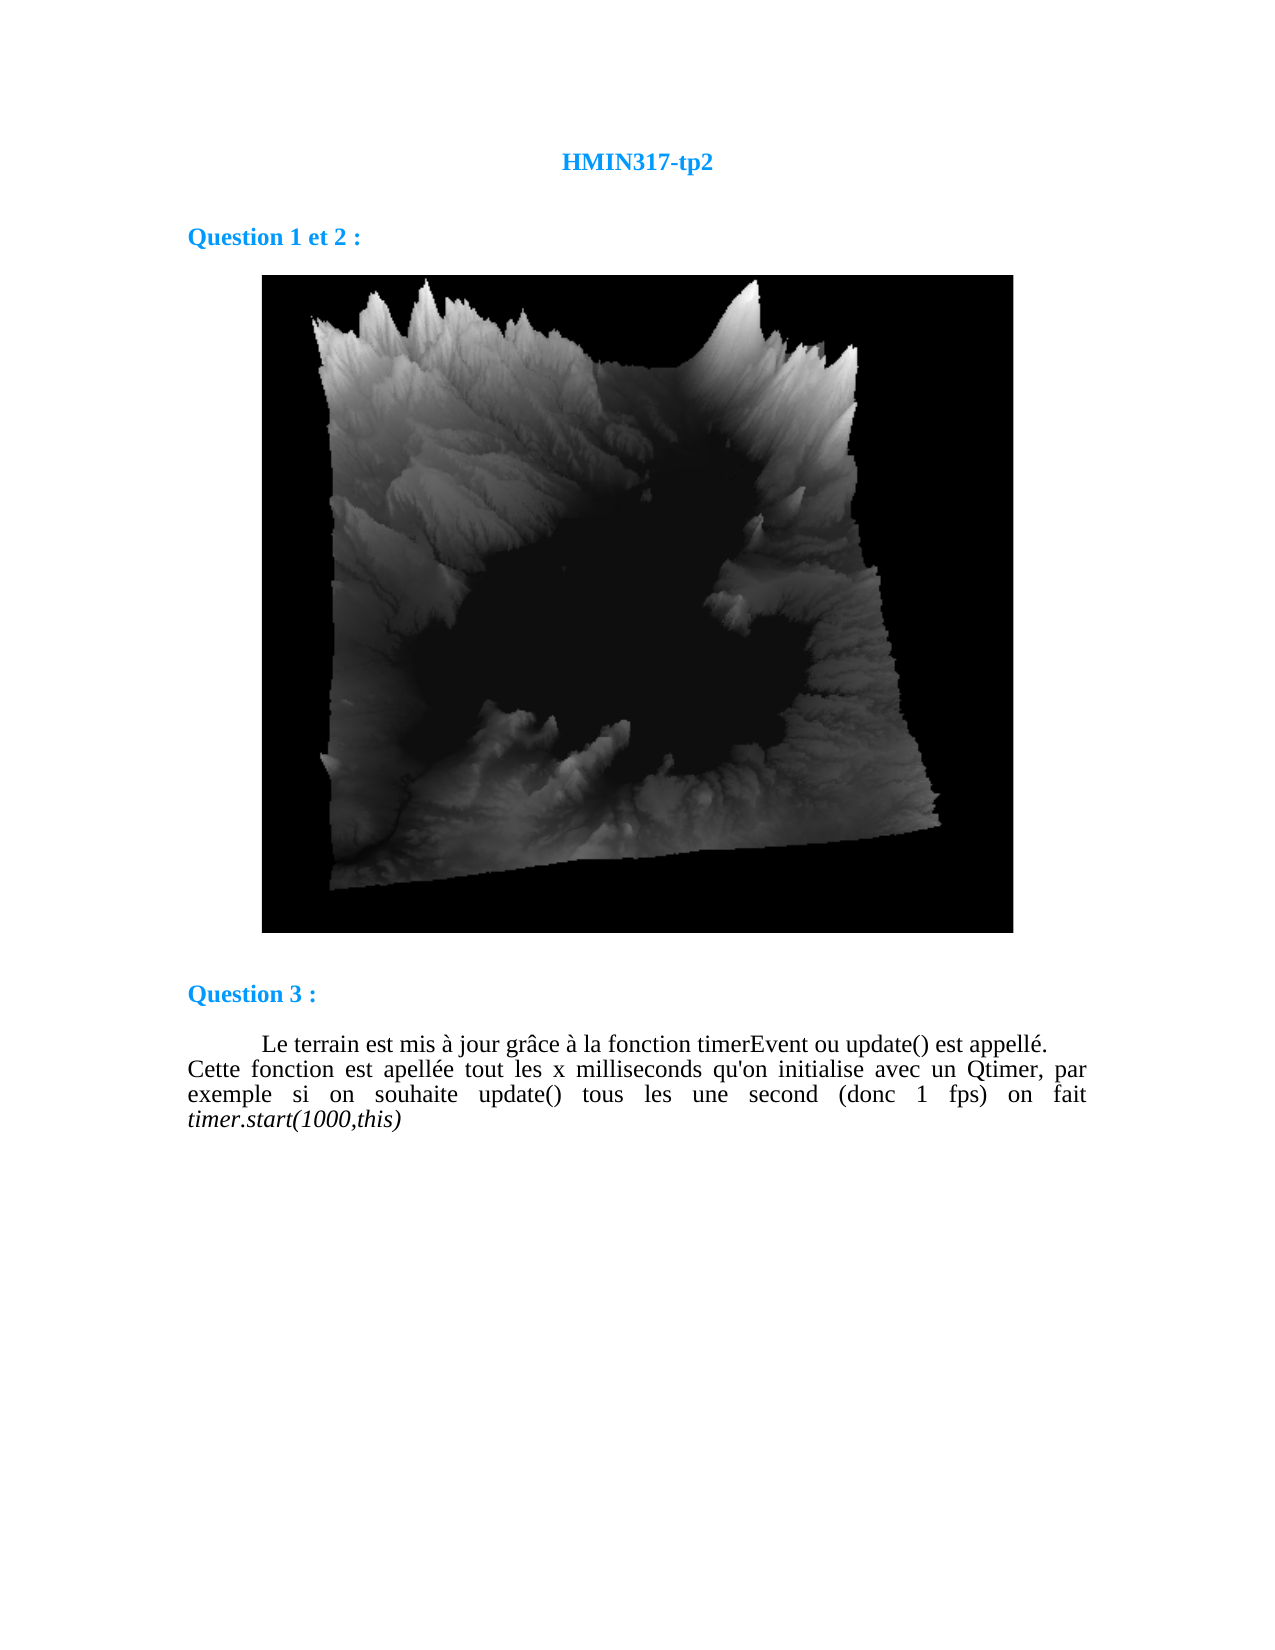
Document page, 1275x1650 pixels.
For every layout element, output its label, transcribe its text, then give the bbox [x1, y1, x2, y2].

text HMIN317-tp2 [187, 150, 1087, 175]
text Le terrain est mis à jour grâce à la fonction timerEvent ou update() est appellé. [187, 1033, 1087, 1058]
picture [261, 275, 1014, 933]
text Question 1 et 2 : [187, 225, 1087, 250]
text Cette fonction est apellée tout les x milliseconds qu'on initialise avec un Qtimer, par exemple si on souhaite update() tous les une second (donc 1 fps) on fait timer.start(1000,this) [187, 1058, 1087, 1133]
text Question 3 : [187, 983, 1087, 1008]
